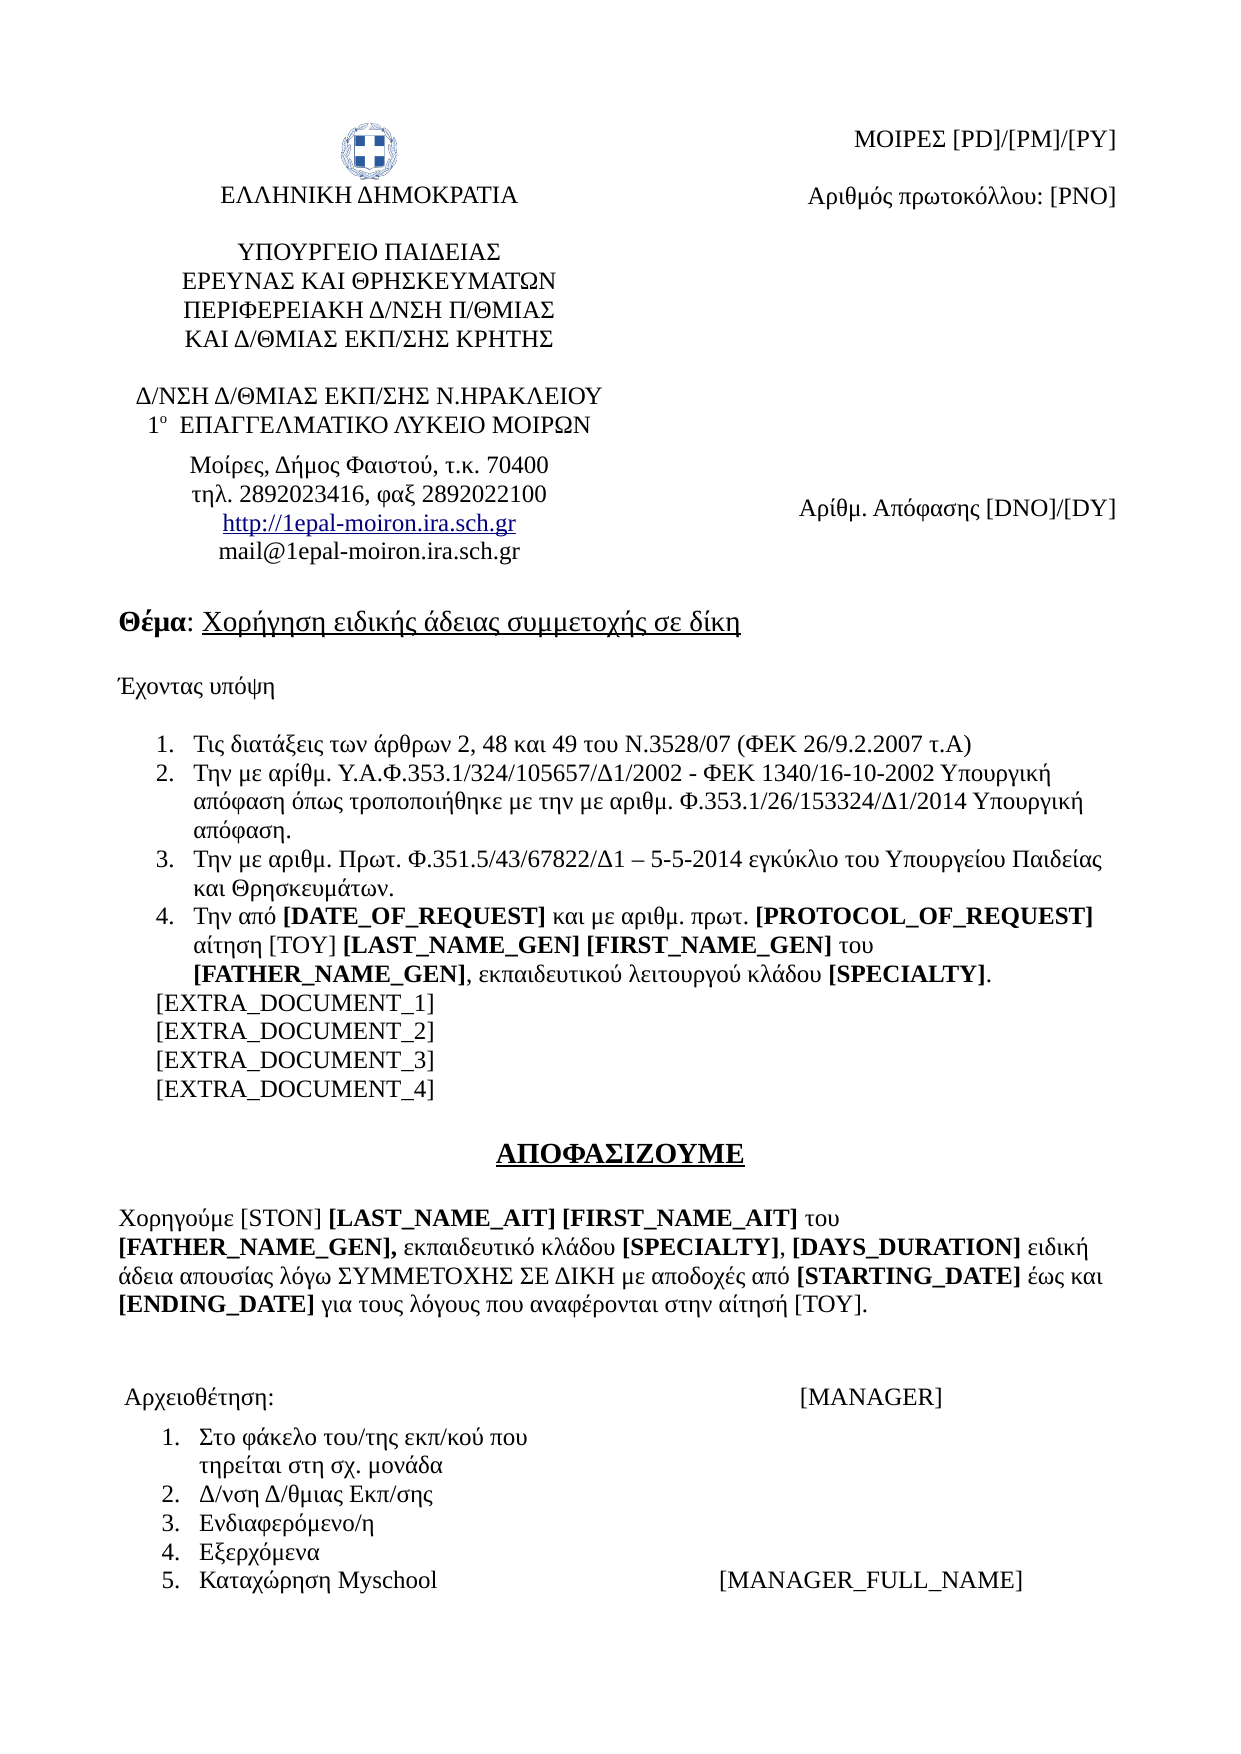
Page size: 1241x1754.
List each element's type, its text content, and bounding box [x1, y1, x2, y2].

text [EXTRA_DOCUMENT_3] [118, 1045, 1122, 1074]
table_header Αρχειοθέτηση: [118, 1376, 620, 1416]
text [EXTRA_DOCUMENT_1] [118, 988, 1122, 1016]
table_cell Μοίρες, Δήμος Φαιστού, τ.κ. 70400 τηλ. 2892023416, φαξ 2892022100 http://1epal-moiron.ira.sch.gr mail@1epal-moiron.ira.sch.gr [118, 444, 620, 571]
table_cell Αρίθμ. Απόφασης [DNO]/[DY] [620, 444, 1122, 571]
list Την με αριθμ. Πρωτ. Φ.351.5/43/67822/Δ1 – 5-5-2014 εγκύκλιο του Υπουργείου Παιδείας και Θρησκευμάτων. [156, 844, 1122, 901]
table_header [MANAGER] [620, 1376, 1122, 1416]
text Έχοντας υπόψη [118, 671, 1122, 700]
list Την από [DATE_OF_REQUEST] και με αριθμ. πρωτ. [PROTOCOL_OF_REQUEST] αίτηση [TOY] [LAST_NAME_GEN] [FIRST_NAME_GEN] του [FATHER_NAME_GEN], εκπαιδευτικού λειτουργού κλάδου [SPECIALTY]. [156, 901, 1122, 988]
text [EXTRA_DOCUMENT_4] [118, 1074, 1122, 1103]
text Θέμα: Χορήγηση ειδικής άδειας συμμετοχής σε δίκη [118, 604, 1122, 638]
table_header ΜΟΙΡΕΣ [PD]/[PM]/[PY] Aριθμός πρωτοκόλλου: [PNO] [620, 118, 1122, 444]
table_header ΕΛΛΗΝΙΚΗ ΔΗΜΟΚΡΑΤΙΑ ΥΠΟΥΡΓΕΙΟ ΠΑΙΔΕΙΑΣ ΕΡΕΥΝΑΣ ΚΑΙ ΘΡΗΣΚΕΥΜΑΤΩΝ ΠΕΡΙΦΕΡΕΙΑΚΗ Δ/ΝΣΗ Π/ΘΜΙΑΣ ΚΑΙ Δ/ΘΜΙΑΣ ΕΚΠ/ΣΗΣ ΚΡΗΤΗΣ Δ/ΝΣΗ Δ/ΘΜΙΑΣ ΕΚΠ/ΣΗΣ Ν.ΗΡΑΚΛΕΙΟΥ 1ο ΕΠΑΓΓΕΛΜΑΤΙΚΟ ΛΥΚΕΙΟ ΜΟΙΡΩΝ [118, 118, 620, 444]
picture [341, 123, 398, 180]
list Τις διατάξεις των άρθρων 2, 48 και 49 του Ν.3528/07 (ΦΕΚ 26/9.2.2007 τ.Α) [156, 729, 1122, 758]
text ΑΠΟΦΑΣΙΖΟΥΜΕ [118, 1136, 1122, 1170]
list Την με αρίθμ. Υ.Α.Φ.353.1/324/105657/Δ1/2002 - ΦΕΚ 1340/16-10-2002 Υπουργική απόφαση όπως τροποποιήθηκε με την με αριθμ. Φ.353.1/26/153324/Δ1/2014 Υπουργική απόφαση. [156, 758, 1122, 844]
table_cell [MANAGER_FULL_NAME] [620, 1416, 1122, 1600]
text Χορηγούμε [STON] [LAST_NAME_AIT] [FIRST_NAME_AIT] του [FATHER_NAME_GEN], εκπαιδευτικό κλάδου [SPECIALTY], [DAYS_DURATION] ειδική άδεια απουσίας λόγω ΣΥΜΜΕΤΟΧΗΣ ΣΕ ΔΙΚΗ με αποδοχές από [STARTING_DATE] έως και [ENDING_DATE] για τους λόγους που αναφέρονται στην αίτησή [TOY]. [118, 1203, 1122, 1318]
text [EXTRA_DOCUMENT_2] [118, 1016, 1122, 1045]
table_cell Στο φάκελο του/της εκπ/κού που τηρείται στη σχ. μονάδα Δ/νση Δ/θμιας Εκπ/σης Ενδιαφερόμενο/η Εξερχόμενα Καταχώρηση Myschool [118, 1416, 620, 1600]
